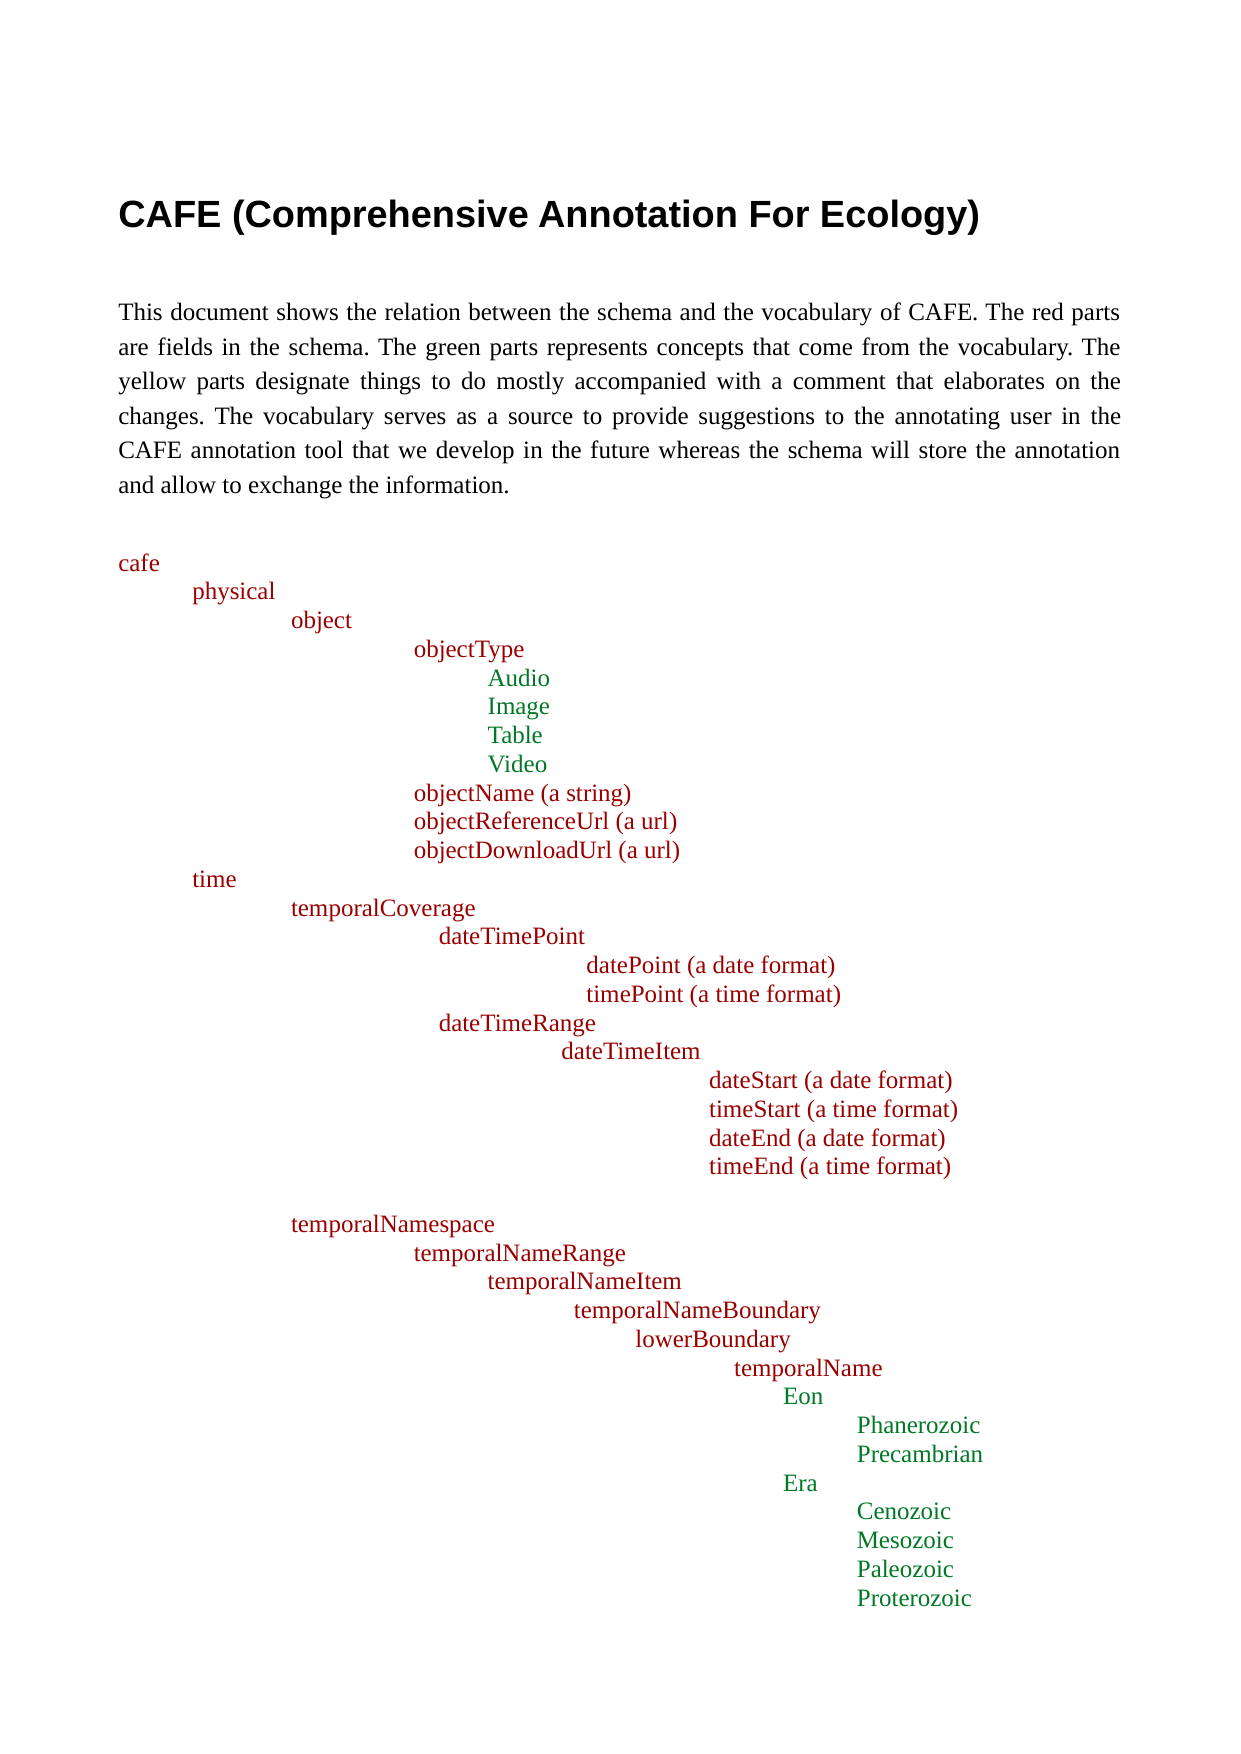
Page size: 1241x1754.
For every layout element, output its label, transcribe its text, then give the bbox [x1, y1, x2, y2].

text temporalNameBoundary [118, 1295, 1122, 1324]
text Mesozoic [118, 1525, 1122, 1554]
text This document shows the relation between the schema and the vocabulary of CAFE. The red parts are fields in the schema. The green parts represents concepts that come from the vocabulary. The yellow parts designate things to do mostly accompanied with a comment that elaborates on the changes. The vocabulary serves as a source to provide suggestions to the annotating user in the CAFE annotation tool that we develop in the future whereas the schema will store the annotation and allow to exchange the information. [118, 297, 1122, 498]
text dateTimePoint [118, 921, 1122, 950]
text Paleozoic [118, 1554, 1122, 1583]
text objectName (a string) [118, 778, 1122, 806]
text time [118, 864, 1122, 893]
text objectDownloadUrl (a url) [118, 835, 1122, 864]
text Video [118, 749, 1122, 778]
text Precambrian [118, 1439, 1122, 1468]
text objectType [118, 634, 1122, 663]
text objectReferenceUrl (a url) [118, 806, 1122, 835]
text Eon [118, 1381, 1122, 1410]
text timeEnd (a time format) [118, 1151, 1122, 1180]
text dateEnd (a date format) [118, 1123, 1122, 1151]
text Era [118, 1468, 1122, 1496]
text temporalNameRange [118, 1238, 1122, 1266]
text datePoint (a date format) [118, 950, 1122, 979]
text Image [118, 691, 1122, 720]
text timePoint (a time format) [118, 979, 1122, 1008]
text Phanerozoic [118, 1410, 1122, 1439]
text cafe [118, 548, 1122, 576]
text temporalNamespace [118, 1209, 1122, 1238]
text temporalName [118, 1353, 1122, 1381]
text timeStart (a time format) [118, 1094, 1122, 1123]
text physical [118, 576, 1122, 605]
text Audio [118, 663, 1122, 691]
text Cenozoic [118, 1496, 1122, 1525]
text dateTimeRange [118, 1008, 1122, 1036]
text temporalNameItem [118, 1266, 1122, 1295]
text object [118, 605, 1122, 634]
text temporalCoverage [118, 893, 1122, 921]
text lowerBoundary [118, 1324, 1122, 1353]
text Proterozoic [118, 1583, 1122, 1611]
text dateTimeItem [118, 1036, 1122, 1065]
text dateStart (a date format) [118, 1065, 1122, 1094]
subtitle CAFE (Comprehensive Annotation For Ecology) [118, 192, 1122, 236]
text Table [118, 720, 1122, 749]
